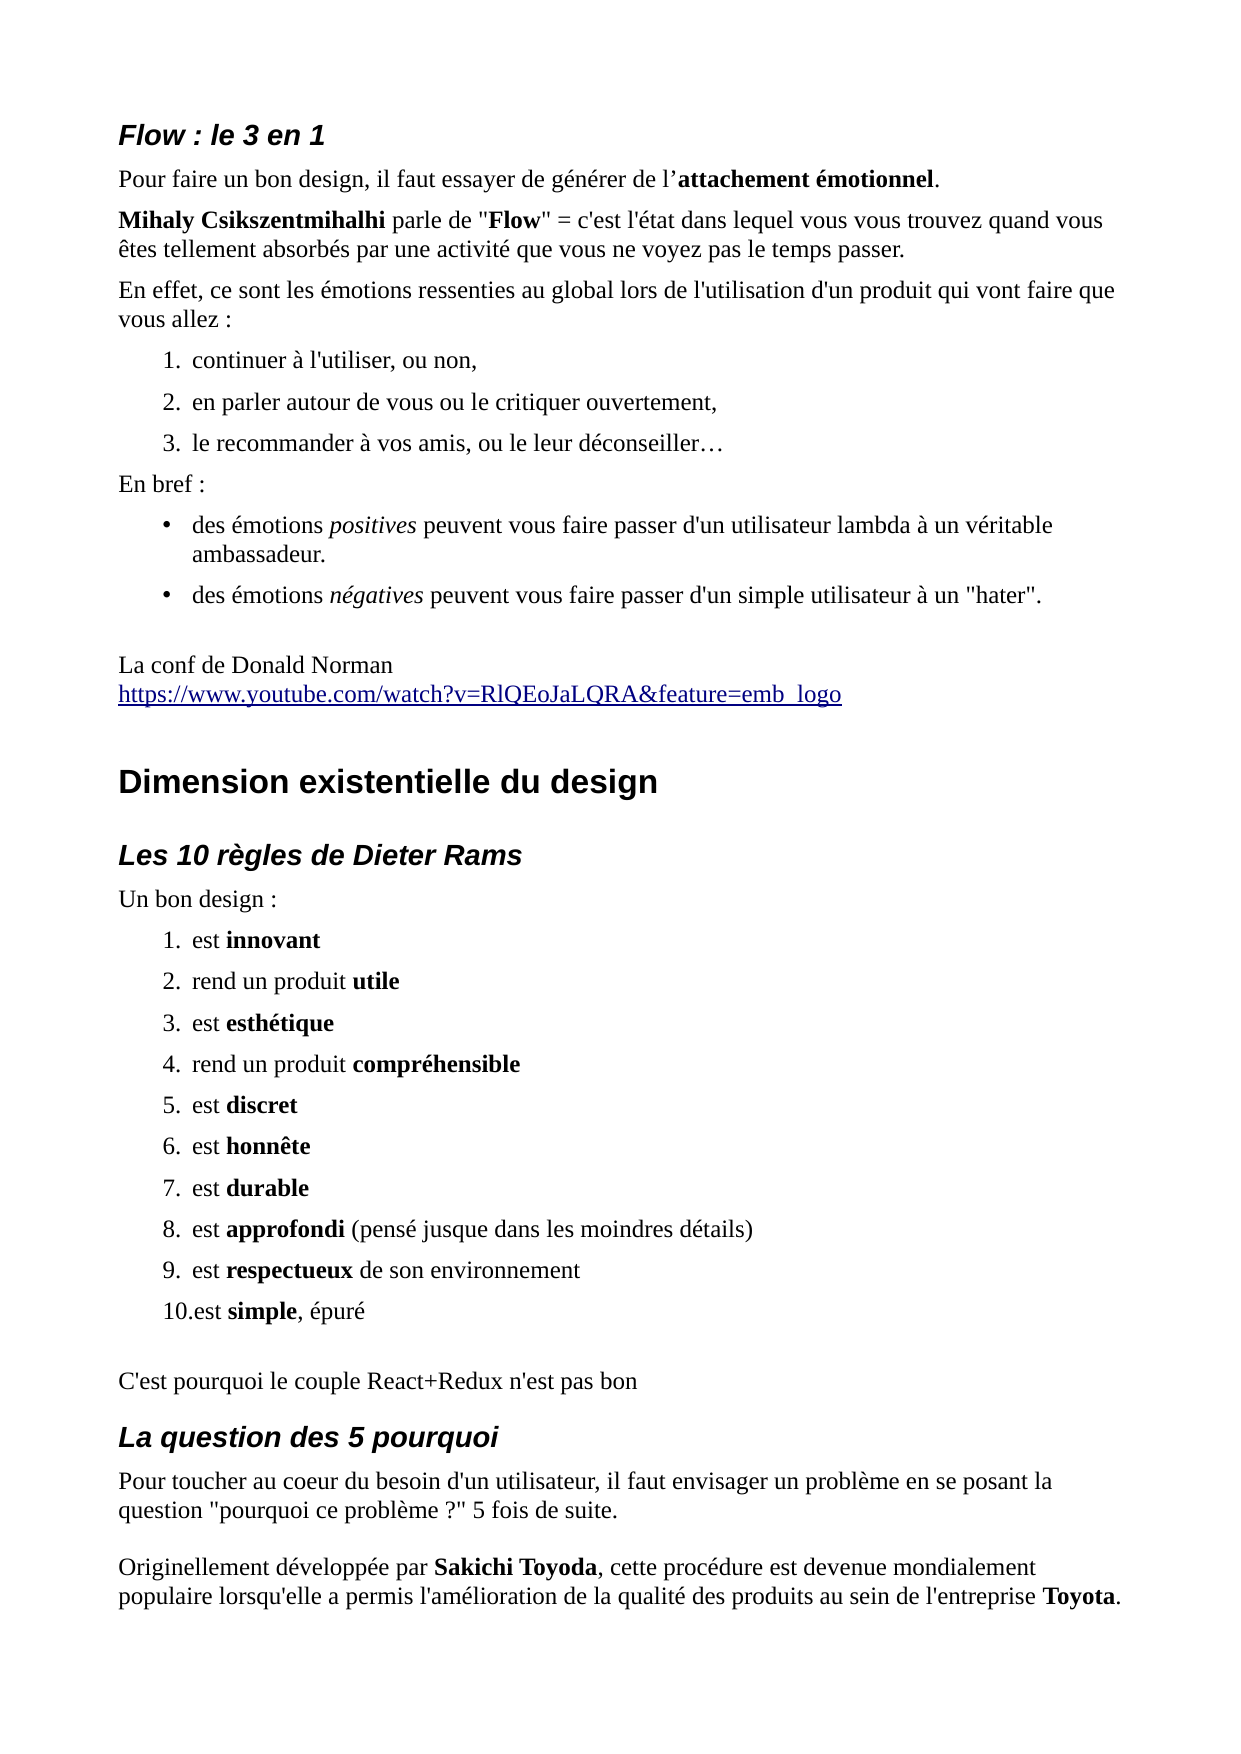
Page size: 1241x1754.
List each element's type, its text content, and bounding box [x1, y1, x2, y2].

subtitle Flow : le 3 en 1 [118, 118, 1122, 152]
text Originellement développée par Sakichi Toyoda, cette procédure est devenue mondialement populaire lorsqu'elle a permis l'amélioration de la qualité des produits au sein de l'entreprise Toyota. [118, 1552, 1122, 1610]
list le recommander à vos amis, ou le leur déconseiller… [162, 428, 1122, 457]
list des émotions positives peuvent vous faire passer d'un utilisateur lambda à un véritable ambassadeur. [162, 510, 1122, 568]
list rend un produit compréhensible [162, 1049, 1122, 1078]
list est respectueux de son environnement [162, 1255, 1122, 1284]
text Pour faire un bon design, il faut essayer de générer de l’attachement émotionnel. [118, 164, 1122, 193]
text Un bon design : [118, 884, 1122, 913]
list est discret [162, 1090, 1122, 1119]
text Mihaly Csikszentmihalhi parle de "Flow" = c'est l'état dans lequel vous vous trouvez quand vous êtes tellement absorbés par une activité que vous ne voyez pas le temps passer. [118, 205, 1122, 263]
subtitle Les 10 règles de Dieter Rams [118, 838, 1122, 871]
list rend un produit utile [162, 966, 1122, 995]
text En bref : [118, 469, 1122, 498]
text Pour toucher au coeur du besoin d'un utilisateur, il faut envisager un problème en se posant la question "pourquoi ce problème ?" 5 fois de suite. [118, 1466, 1122, 1524]
list est honnête [162, 1131, 1122, 1160]
list en parler autour de vous ou le critiquer ouvertement, [162, 387, 1122, 415]
list est durable [162, 1173, 1122, 1201]
list est approfondi (pensé jusque dans les moindres détails) [162, 1214, 1122, 1243]
subtitle Dimension existentielle du design [118, 762, 1122, 800]
list des émotions négatives peuvent vous faire passer d'un simple utilisateur à un "hater". [162, 580, 1122, 609]
list est innovant [162, 925, 1122, 954]
subtitle La question des 5 pourquoi [118, 1420, 1122, 1454]
list est esthétique [162, 1008, 1122, 1036]
text En effet, ce sont les émotions ressenties au global lors de l'utilisation d'un produit qui vont faire que vous allez : [118, 275, 1122, 333]
text C'est pourquoi le couple React+Redux n'est pas bon [118, 1366, 1122, 1395]
list continuer à l'utiliser, ou non, [162, 345, 1122, 374]
text La conf de Donald Norman [118, 650, 1122, 679]
text https://www.youtube.com/watch?v=RlQEoJaLQRA&feature=emb_logo [118, 679, 1122, 708]
list est simple, épuré [162, 1296, 1122, 1325]
